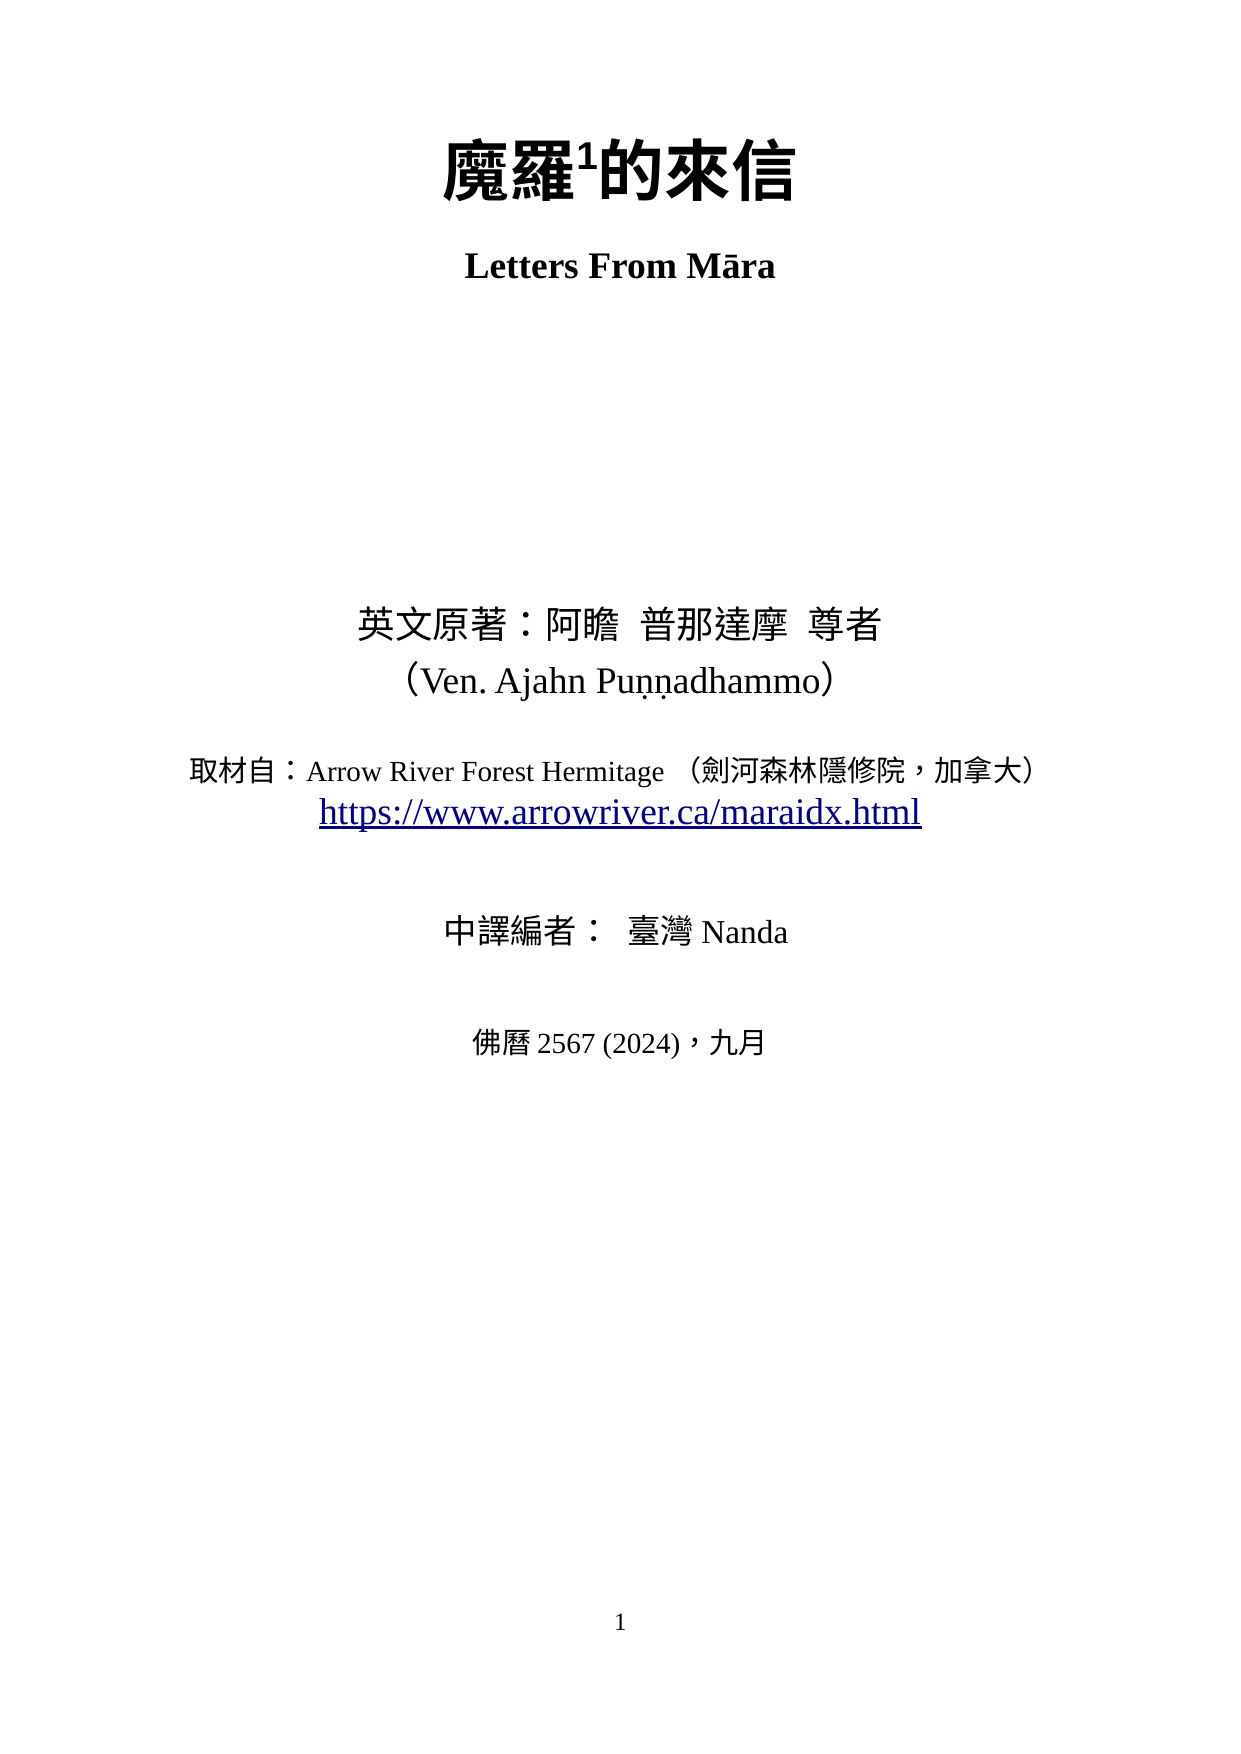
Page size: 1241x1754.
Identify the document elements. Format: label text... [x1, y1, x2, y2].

text 佛曆2567 (2024)，九月 [118, 1020, 1122, 1062]
text 英文原著：阿瞻 普那達摩 尊者 [118, 595, 1122, 650]
text 魔羅的來信 [118, 118, 1122, 215]
text 中譯編者： 臺灣 Nanda [118, 904, 1122, 953]
text 取材自：Arrow River Forest Hermitage （劍河森林隱修院，加拿大） [118, 747, 1122, 789]
text （Ven. Ajahn Puṇṇadhammo） [118, 650, 1122, 704]
text https://www.arrowriver.ca/maraidx.html [118, 789, 1122, 832]
text Letters From Māra [118, 244, 1122, 287]
